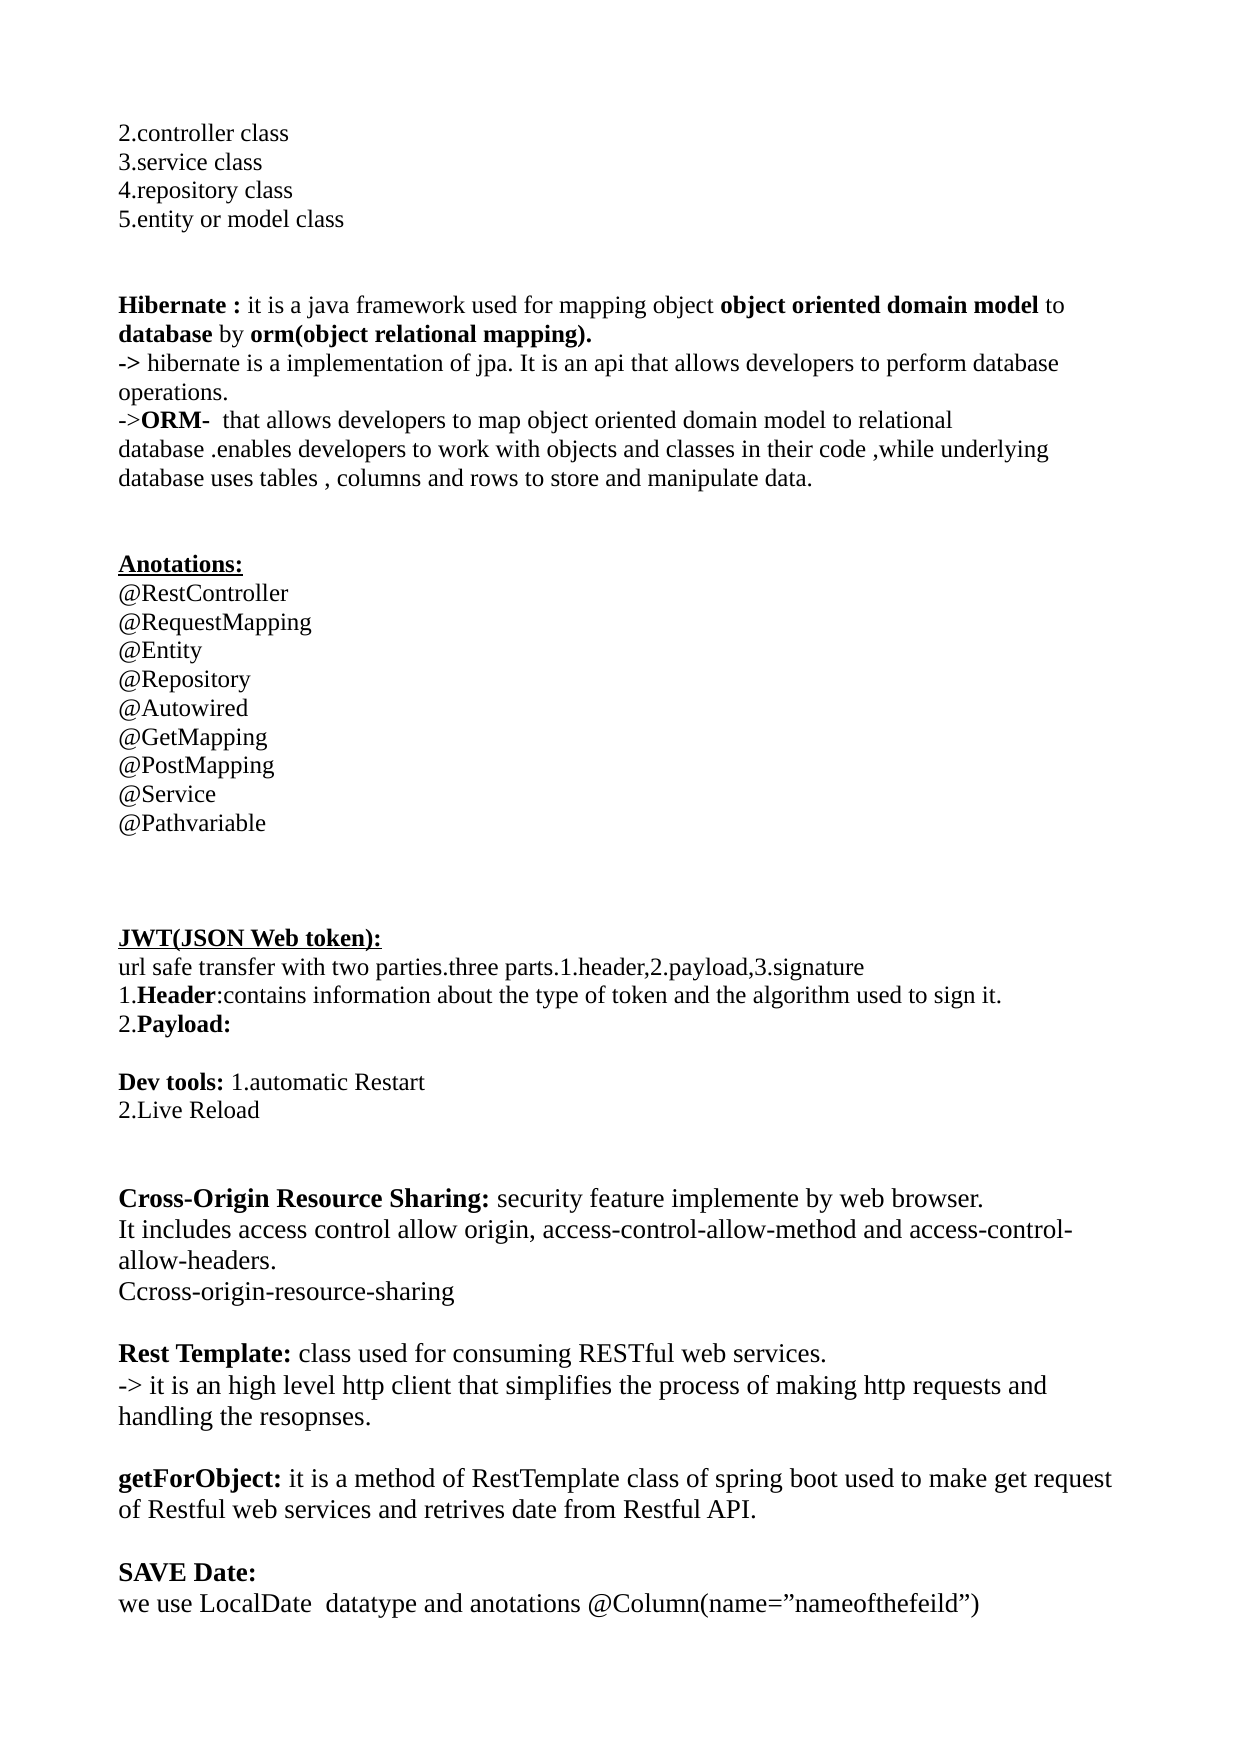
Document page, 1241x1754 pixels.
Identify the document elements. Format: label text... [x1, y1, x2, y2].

text @Pathvariable [118, 808, 1122, 837]
text url safe transfer with two parties.three parts.1.header,2.payload,3.signature [118, 952, 1122, 981]
text @Entity [118, 636, 1122, 664]
text Ccross-origin-resource-sharing [118, 1275, 1122, 1306]
text @RestController [118, 578, 1122, 607]
text getForObject: it is a method of RestTemplate class of spring boot used to make get request of Restful web services and retrives date from Restful API. [118, 1462, 1122, 1524]
text @Repository [118, 664, 1122, 693]
text It includes access control allow origin, access-control-allow-method and access-control-allow-headers. [118, 1213, 1122, 1275]
text Dev tools: 1.automatic Restart [118, 1067, 1122, 1096]
text 2.Payload: [118, 1009, 1122, 1038]
text Rest Template: class used for consuming RESTful web services. [118, 1338, 1122, 1369]
text 4.repository class [118, 176, 1122, 204]
text @RequestMapping [118, 607, 1122, 636]
text Cross-Origin Resource Sharing: security feature implemente by web browser. [118, 1182, 1122, 1213]
text @Service [118, 779, 1122, 808]
text 1.Header:contains information about the type of token and the algorithm used to sign it. [118, 981, 1122, 1009]
text 3.service class [118, 147, 1122, 176]
text 5.entity or model class [118, 204, 1122, 233]
text ->ORM- that allows developers to map object oriented domain model to relational database .enables developers to work with objects and classes in their code ,while underlying database uses tables , columns and rows to store and manipulate data. [118, 406, 1122, 492]
text we use LocalDate datatype and anotations @Column(name=”nameofthefeild”) [118, 1587, 1122, 1618]
text @PostMapping [118, 751, 1122, 779]
text 2.controller class [118, 118, 1122, 147]
text SAVE Date: [118, 1556, 1122, 1587]
text @GetMapping [118, 722, 1122, 751]
text Anotations: [118, 549, 1122, 578]
text -> it is an high level http client that simplifies the process of making http requests and handling the resopnses. [118, 1369, 1122, 1431]
text 2.Live Reload [118, 1096, 1122, 1124]
text JWT(JSON Web token): [118, 923, 1122, 952]
text -> hibernate is a implementation of jpa. It is an api that allows developers to perform database operations. [118, 348, 1122, 406]
text Hibernate : it is a java framework used for mapping object object oriented domain model to database by orm(object relational mapping). [118, 291, 1122, 348]
text @Autowired [118, 693, 1122, 722]
